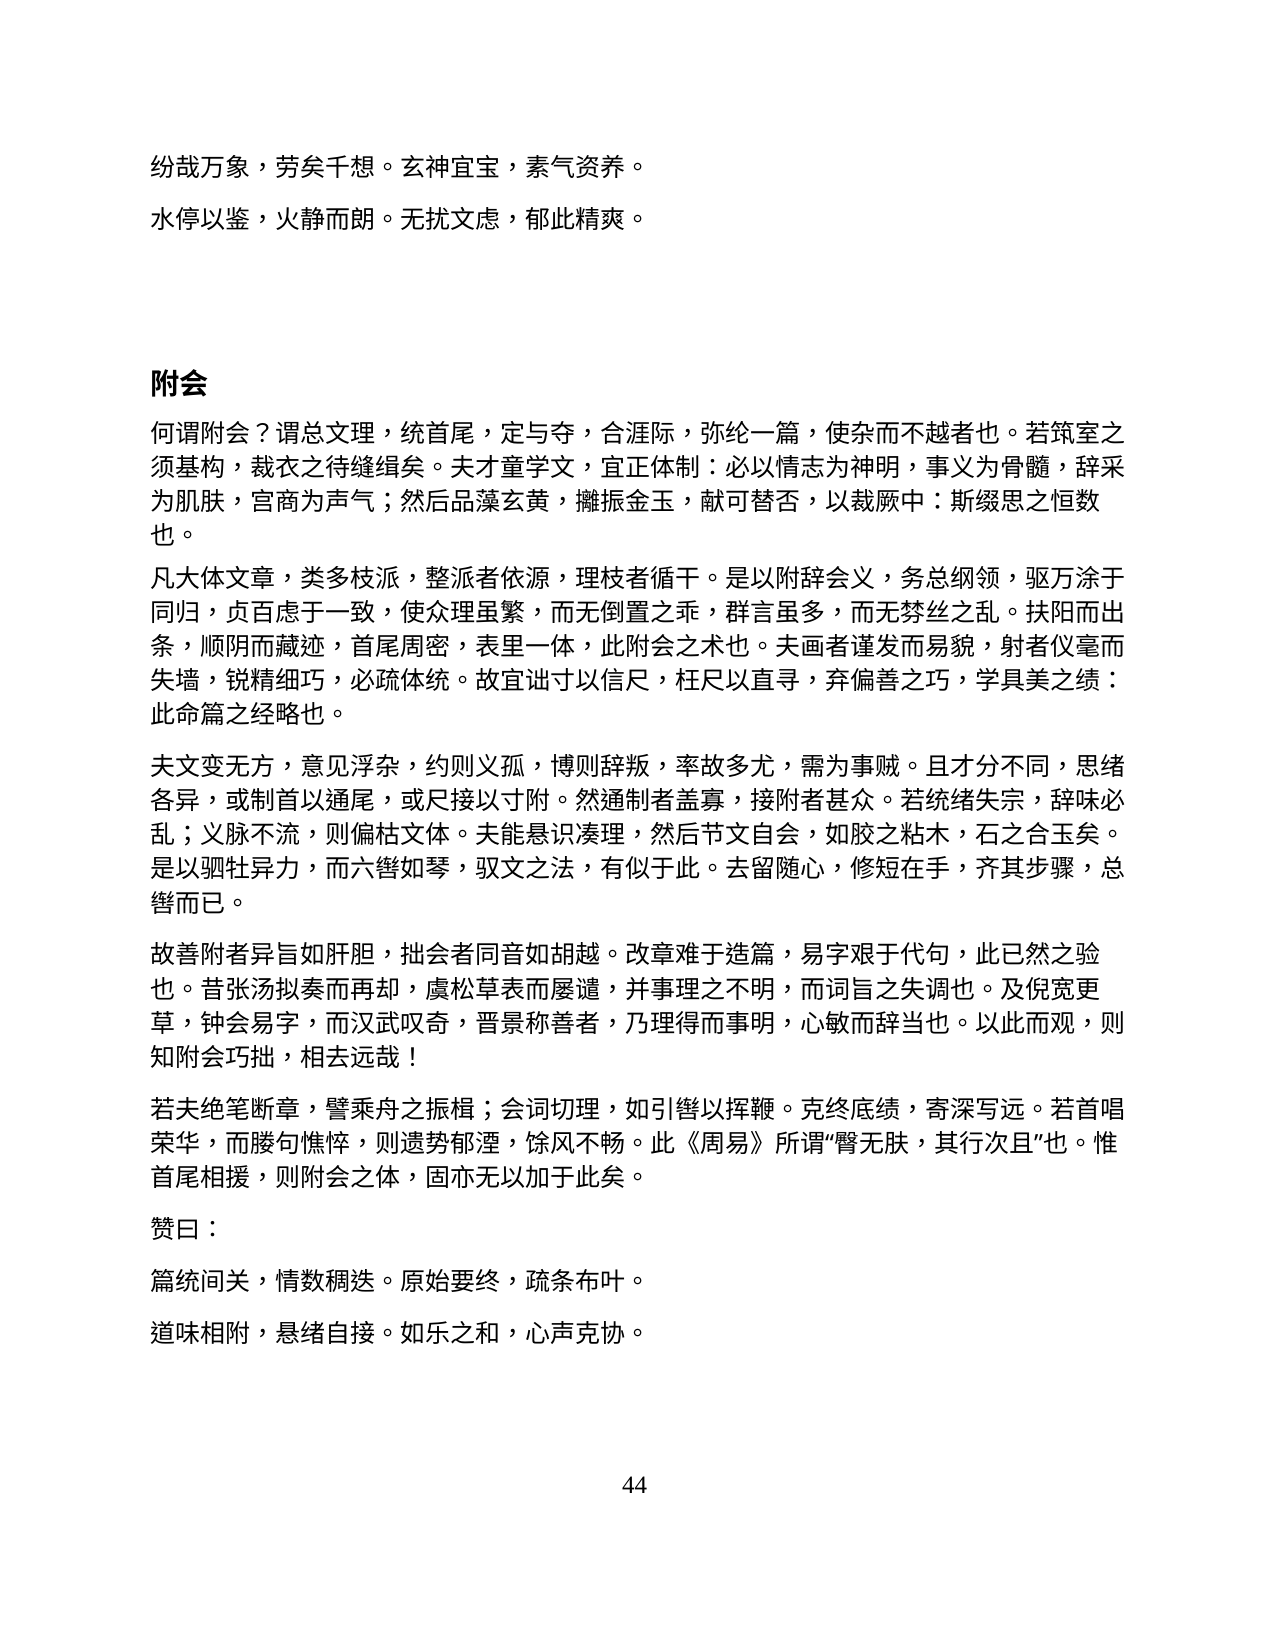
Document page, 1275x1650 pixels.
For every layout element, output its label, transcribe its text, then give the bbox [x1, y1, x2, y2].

text 若夫绝笔断章，譬乘舟之振楫；会词切理，如引辔以挥鞭。克终底绩，寄深写远。若首唱荣华，而媵句憔悴，则遗势郁湮，馀风不畅。此《周易》所谓“臀无肤，其行次且”也。惟首尾相援，则附会之体，固亦无以加于此矣。 [150, 1091, 1125, 1193]
text 纷哉万象，劳矣千想。玄神宜宝，素气资养。 [150, 150, 1125, 184]
text 夫文变无方，意见浮杂，约则义孤，博则辞叛，率故多尤，需为事贼。且才分不同，思绪各异，或制首以通尾，或尺接以寸附。然通制者盖寡，接附者甚众。若统绪失宗，辞味必乱；义脉不流，则偏枯文体。夫能悬识凑理，然后节文自会，如胶之粘木，石之合玉矣。是以驷牡异力，而六辔如琴，驭文之法，有似于此。去留随心，修短在手，齐其步骤，总辔而已。 [150, 749, 1125, 919]
text 凡大体文章，类多枝派，整派者依源，理枝者循干。是以附辞会义，务总纲领，驱万涂于同归，贞百虑于一致，使众理虽繁，而无倒置之乖，群言虽多，而无棼丝之乱。扶阳而出条，顺阴而藏迹，首尾周密，表里一体，此附会之术也。夫画者谨发而易貌，射者仪毫而失墙，锐精细巧，必疏体统。故宜诎寸以信尺，枉尺以直寻，弃偏善之巧，学具美之绩：此命篇之经略也。 [150, 561, 1125, 731]
text 何谓附会？谓总文理，统首尾，定与夺，合涯际，弥纶一篇，使杂而不越者也。若筑室之须基构，裁衣之待缝缉矣。夫才童学文，宜正体制∶必以情志为神明，事义为骨髓，辞采为肌肤，宫商为声气；然后品藻玄黄，攡振金玉，献可替否，以裁厥中：斯缀思之恒数也。 [150, 416, 1125, 552]
subtitle 附会 [150, 363, 1125, 403]
text 水停以鉴，火静而朗。无扰文虑，郁此精爽。 [150, 202, 1125, 236]
text 故善附者异旨如肝胆，拙会者同音如胡越。改章难于造篇，易字艰于代句，此已然之验也。昔张汤拟奏而再却，虞松草表而屡谴，并事理之不明，而词旨之失调也。及倪宽更草，钟会易字，而汉武叹奇，晋景称善者，乃理得而事明，心敏而辞当也。以此而观，则知附会巧拙，相去远哉！ [150, 937, 1125, 1073]
text 道味相附，悬绪自接。如乐之和，心声克协。 [150, 1315, 1125, 1349]
text 篇统间关，情数稠迭。原始要终，疏条布叶。 [150, 1263, 1125, 1297]
text 赞曰∶ [150, 1211, 1125, 1246]
